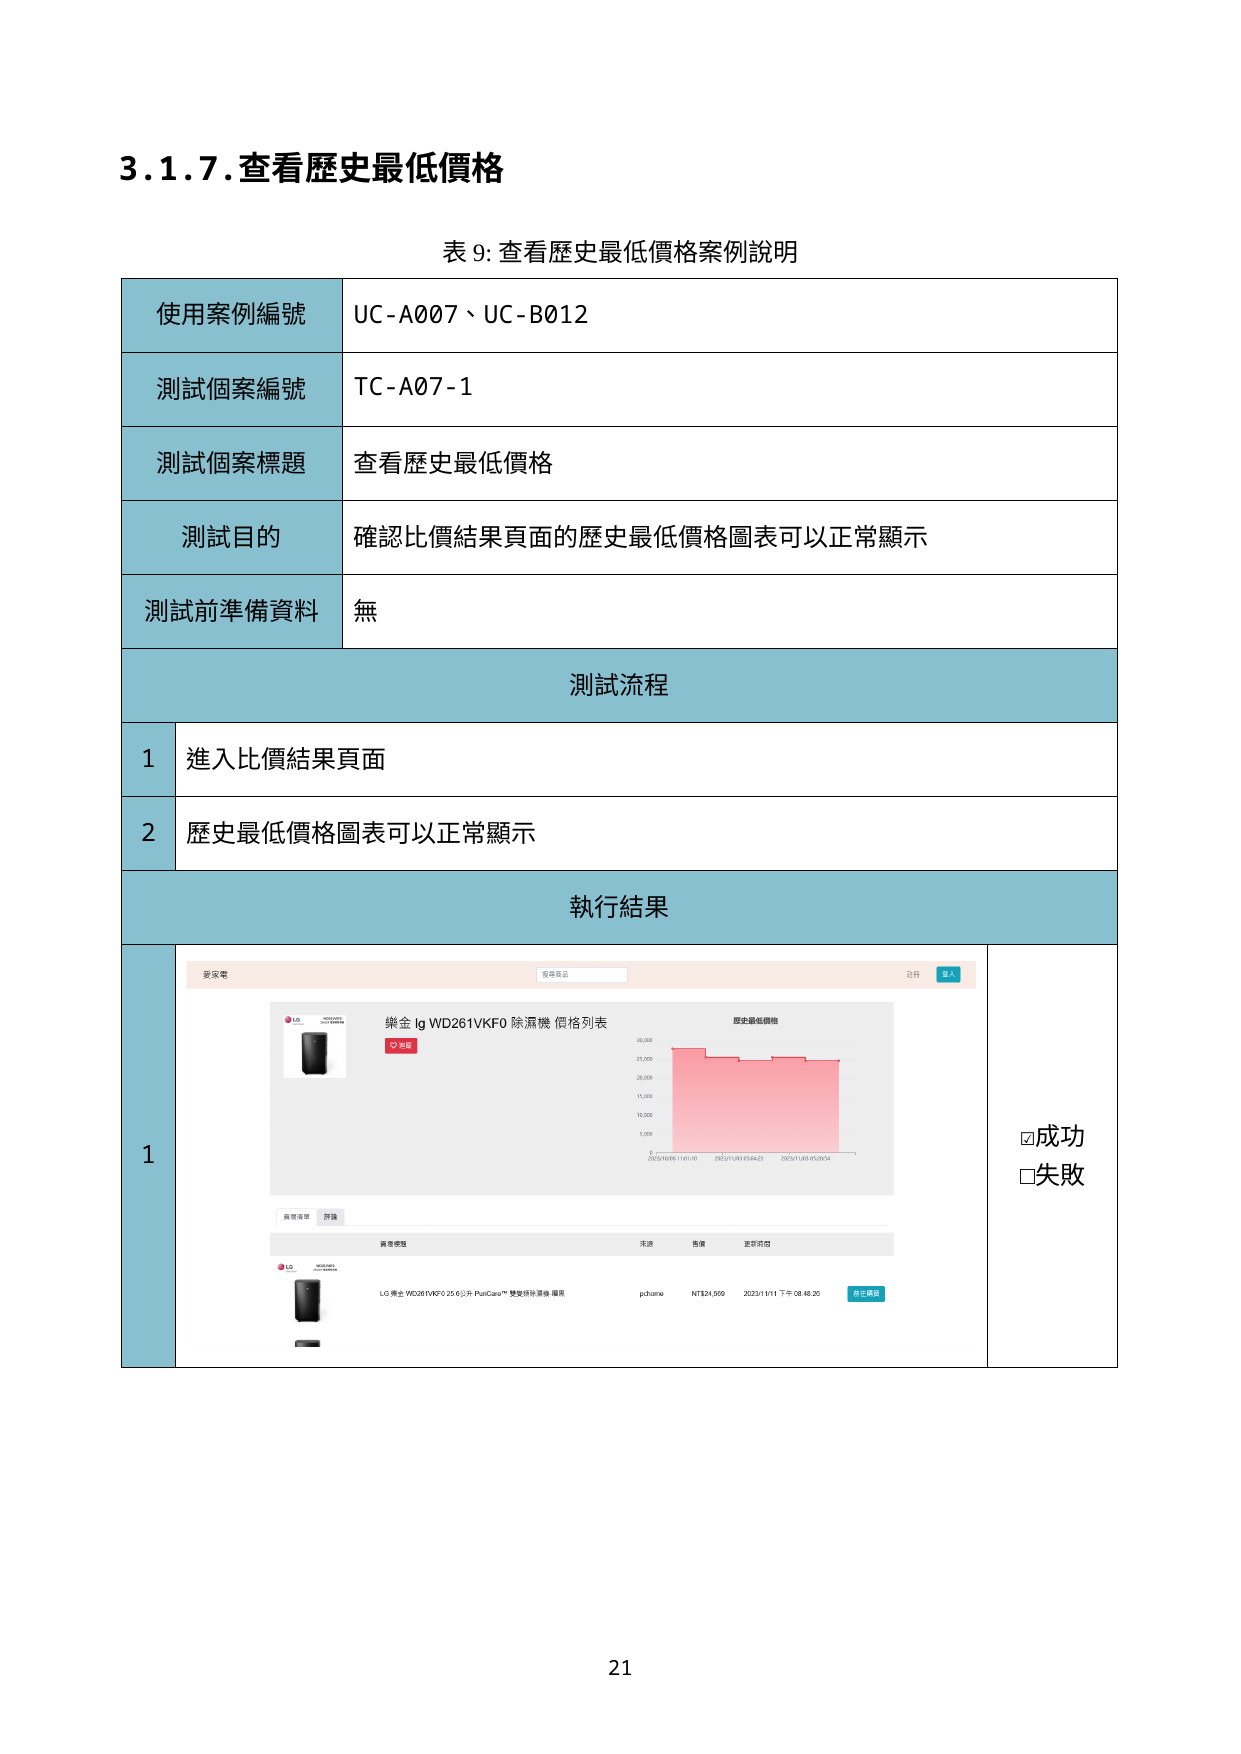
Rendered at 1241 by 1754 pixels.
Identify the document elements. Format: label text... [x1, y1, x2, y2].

table_cell 測試流程 [122, 649, 1117, 722]
table_cell 測試個案編號 [122, 353, 342, 426]
table_cell [176, 945, 987, 1367]
table_header UC-A007、UC-B012 [343, 279, 1117, 352]
table_cell TC-A07-1 [343, 353, 1117, 426]
table_cell 歷史最低價格圖表可以正常顯示 [176, 797, 1117, 870]
table_cell 測試目的 [122, 501, 342, 574]
table_cell 查看歷史最低價格 [343, 427, 1117, 500]
table_cell 2 [122, 797, 175, 870]
table_cell 1 [122, 723, 175, 796]
subtitle 3.1.7.查看歷史最低價格 [118, 142, 1122, 190]
table_header 使用案例編號 [122, 279, 342, 352]
table_cell 無 [343, 575, 1117, 648]
table_cell 執行結果 [122, 871, 1117, 944]
table_cell 測試前準備資料 [122, 575, 342, 648]
table_cell 確認比價結果頁面的歷史最低價格圖表可以正常顯示 [343, 501, 1117, 574]
table_cell 進入比價結果頁面 [176, 723, 1117, 796]
table_cell ☑成功 □失敗 [988, 945, 1117, 1367]
table_cell 1 [122, 945, 175, 1367]
text 表 9: 查看歷史最低價格案例說明 [118, 233, 1122, 269]
picture [186, 961, 977, 1347]
table_cell 測試個案標題 [122, 427, 342, 500]
